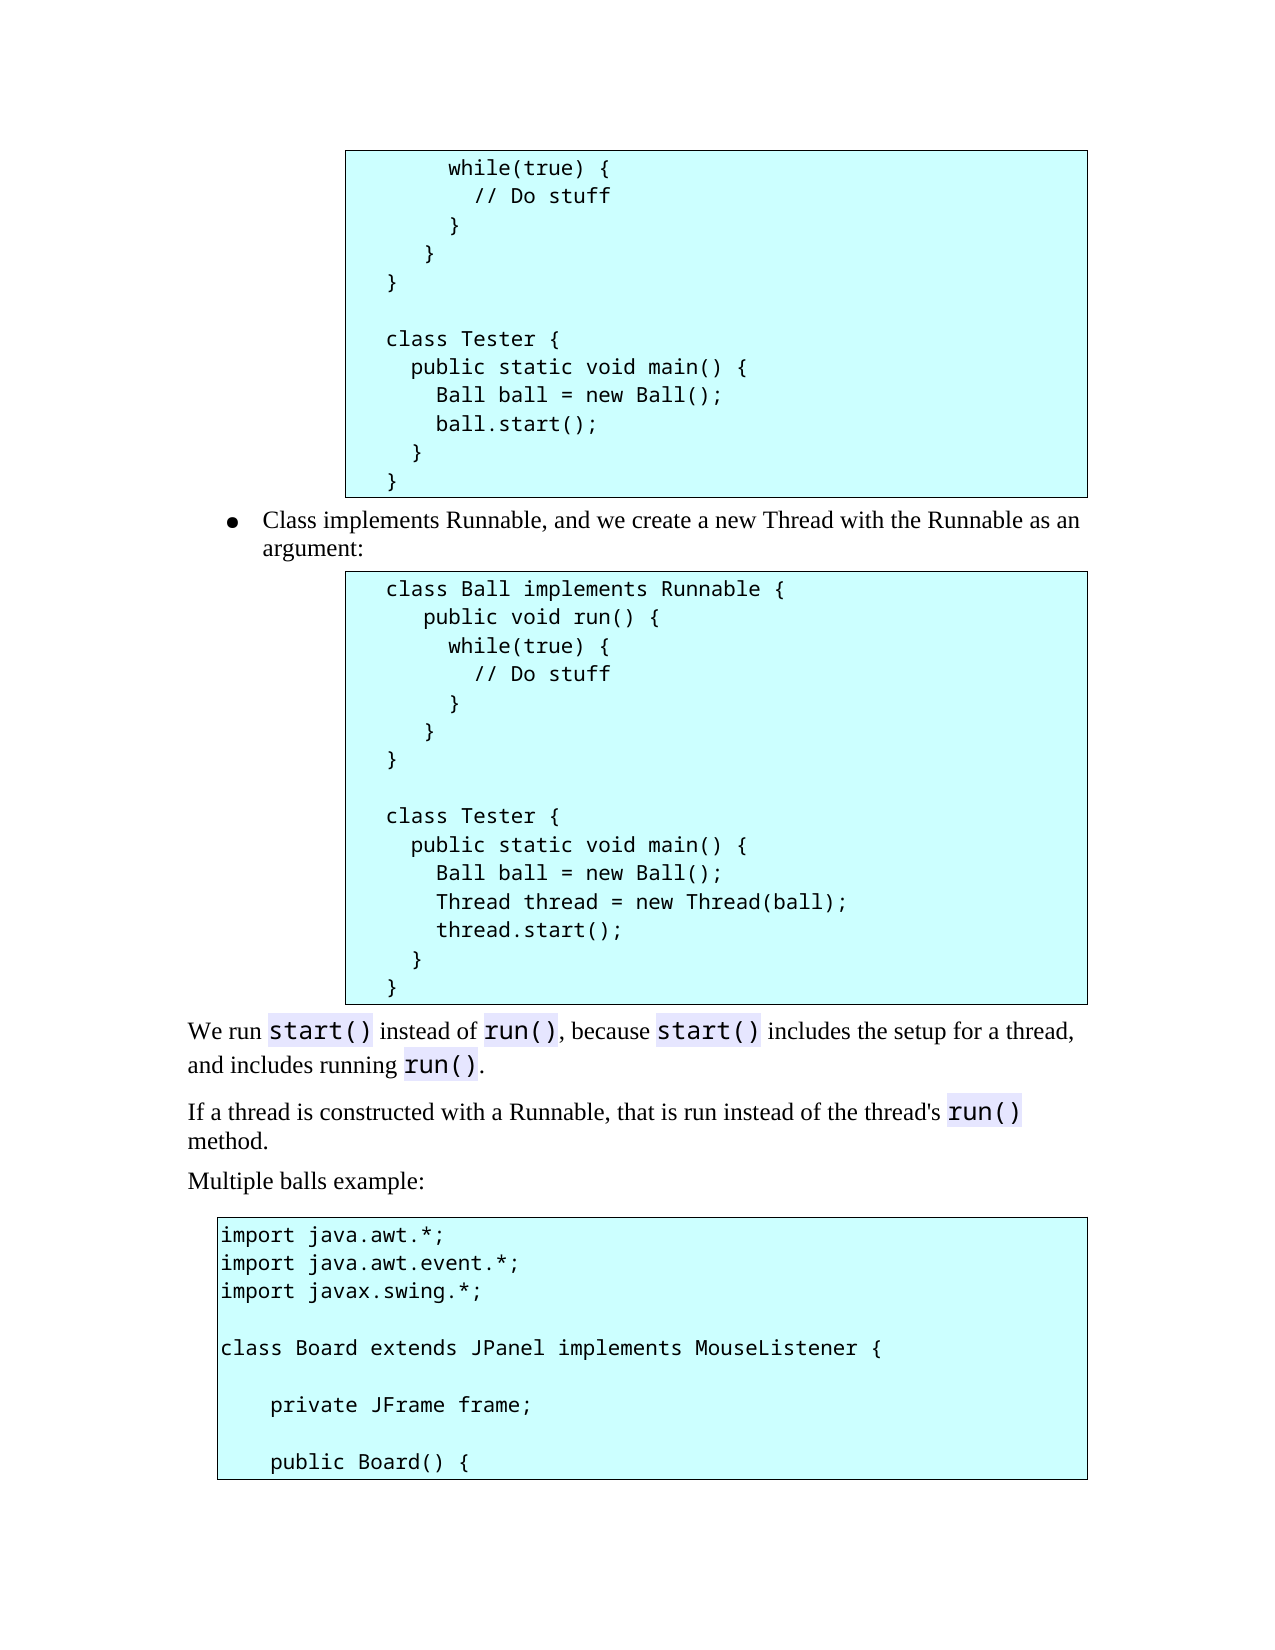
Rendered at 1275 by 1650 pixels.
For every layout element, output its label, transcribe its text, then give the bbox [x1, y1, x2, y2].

text If a thread is constructed with a Runnable, that is run instead of the thread's run() method. [187, 1093, 1087, 1155]
text Multiple balls example: [187, 1167, 1087, 1195]
text import java.awt.*; import java.awt.event.*; import javax.swing.*; class Board extends JPanel implements MouseListener { private JFrame frame; public Board() { [218, 1218, 1087, 1479]
list Class implements Runnable, and we create a new Thread with the Runnable as an argument: [225, 506, 1087, 562]
list while(true) { // Do stuff } } } class Tester { public static void main() { Ball ball = new Ball(); ball.start(); } } [346, 151, 1087, 497]
list class Ball implements Runnable { public void run() { while(true) { // Do stuff } } } class Tester { public static void main() { Ball ball = new Ball(); Thread thread = new Thread(ball); thread.start(); } } [346, 572, 1087, 1004]
text We run start() instead of run(), because start() includes the setup for a thread, and includes running run(). [187, 1013, 1087, 1081]
